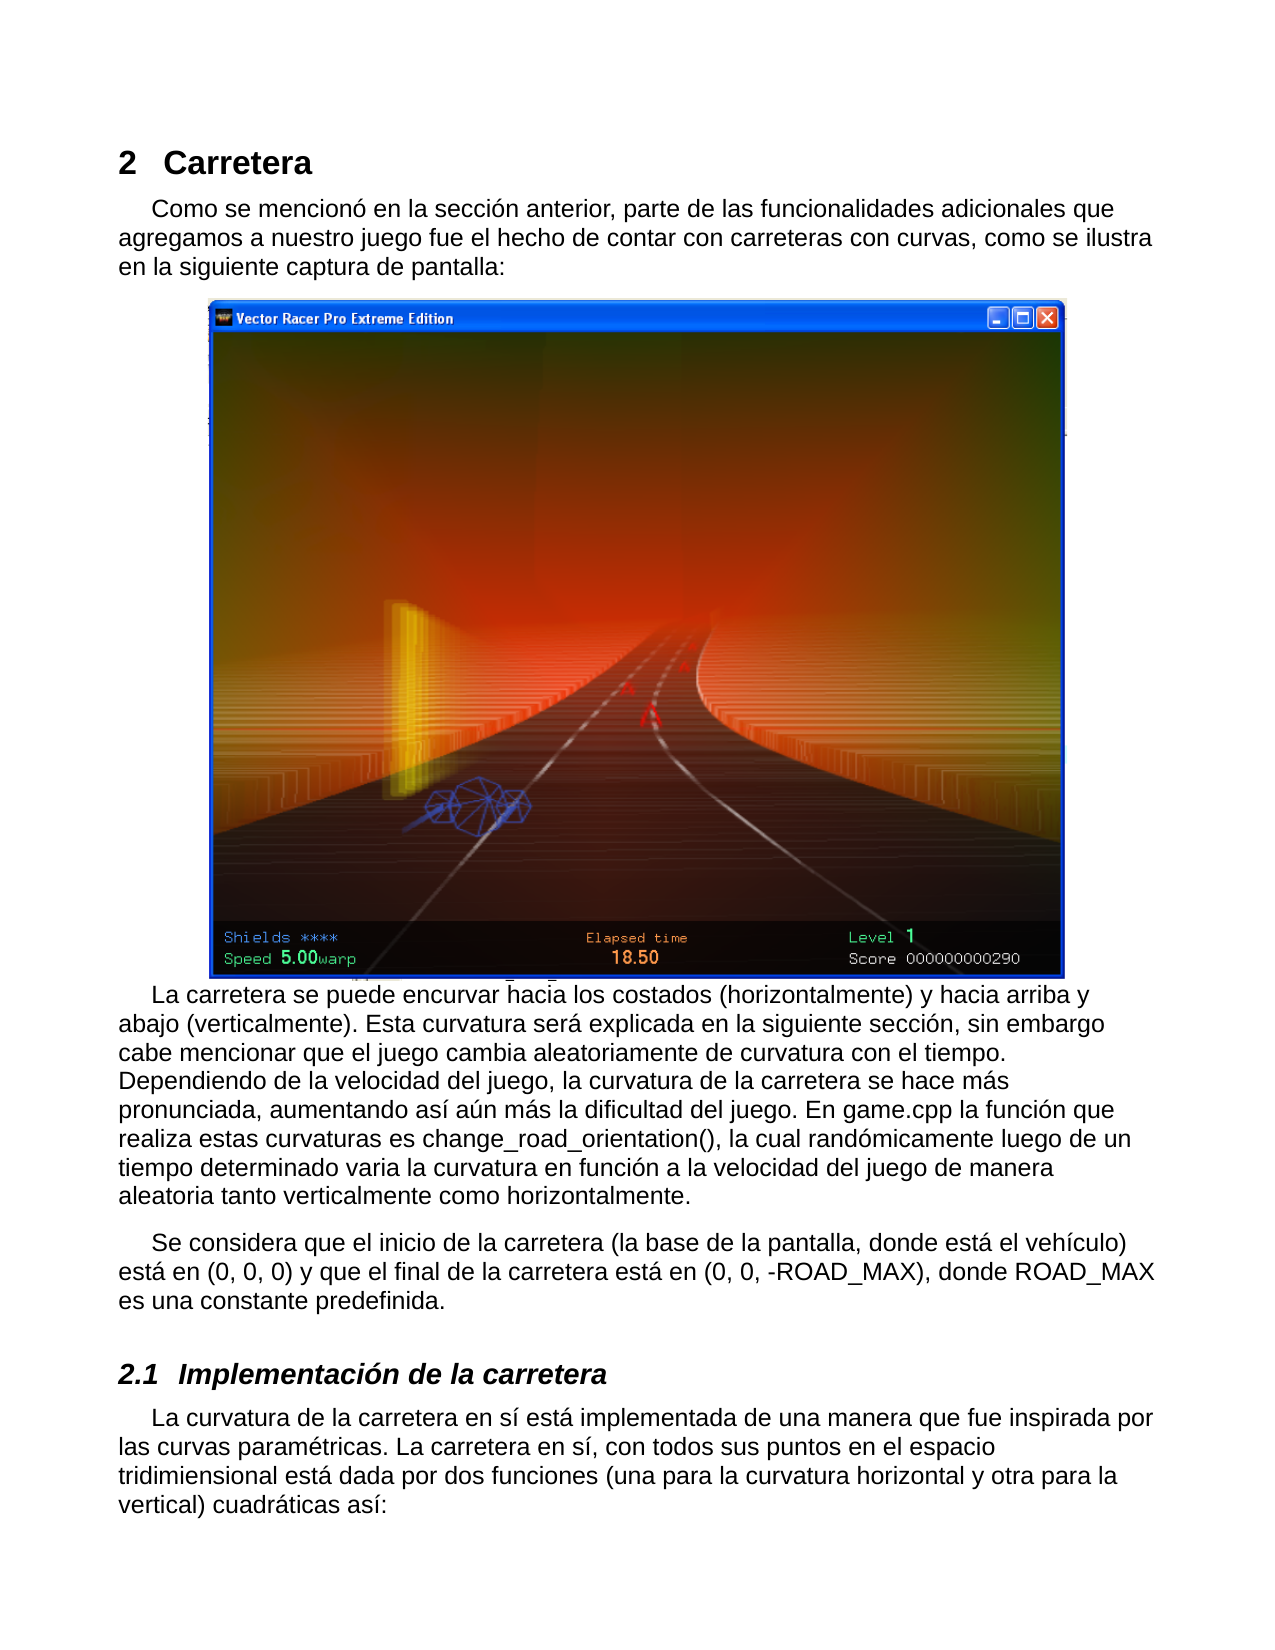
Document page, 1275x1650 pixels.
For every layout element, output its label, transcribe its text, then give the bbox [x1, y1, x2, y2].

text La carretera se puede encurvar hacia los costados (horizontalmente) y hacia arriba y abajo (verticalmente). Esta curvatura será explicada en la siguiente sección, sin embargo cabe mencionar que el juego cambia aleatoriamente de curvatura con el tiempo. Dependiendo de la velocidad del juego, la curvatura de la carretera se hace más pronunciada, aumentando así aún más la dificultad del juego. En game.cpp la función que realiza estas curvaturas es change_road_orientation(), la cual randómicamente luego de un tiempo determinado varia la curvatura en función a la velocidad del juego de manera aleatoria tanto verticalmente como horizontalmente. [118, 298, 1157, 1210]
subtitle Implementación de la carretera [118, 1357, 1157, 1391]
subtitle Carretera [118, 143, 1157, 182]
picture [207, 298, 1068, 981]
text Se considera que el inicio de la carretera (la base de la pantalla, donde está el vehículo) está en (0, 0, 0) y que el final de la carretera está en (0, 0, -ROAD_MAX), donde ROAD_MAX es una constante predefinida. [118, 1228, 1157, 1314]
text La curvatura de la carretera en sí está implementada de una manera que fue inspirada por las curvas paramétricas. La carretera en sí, con todos sus puntos en el espacio tridimiensional está dada por dos funciones (una para la curvatura horizontal y otra para la vertical) cuadráticas así: [118, 1403, 1157, 1518]
text Como se mencionó en la sección anterior, parte de las funcionalidades adicionales que agregamos a nuestro juego fue el hecho de contar con carreteras con curvas, como se ilustra en la siguiente captura de pantalla: [118, 194, 1157, 281]
